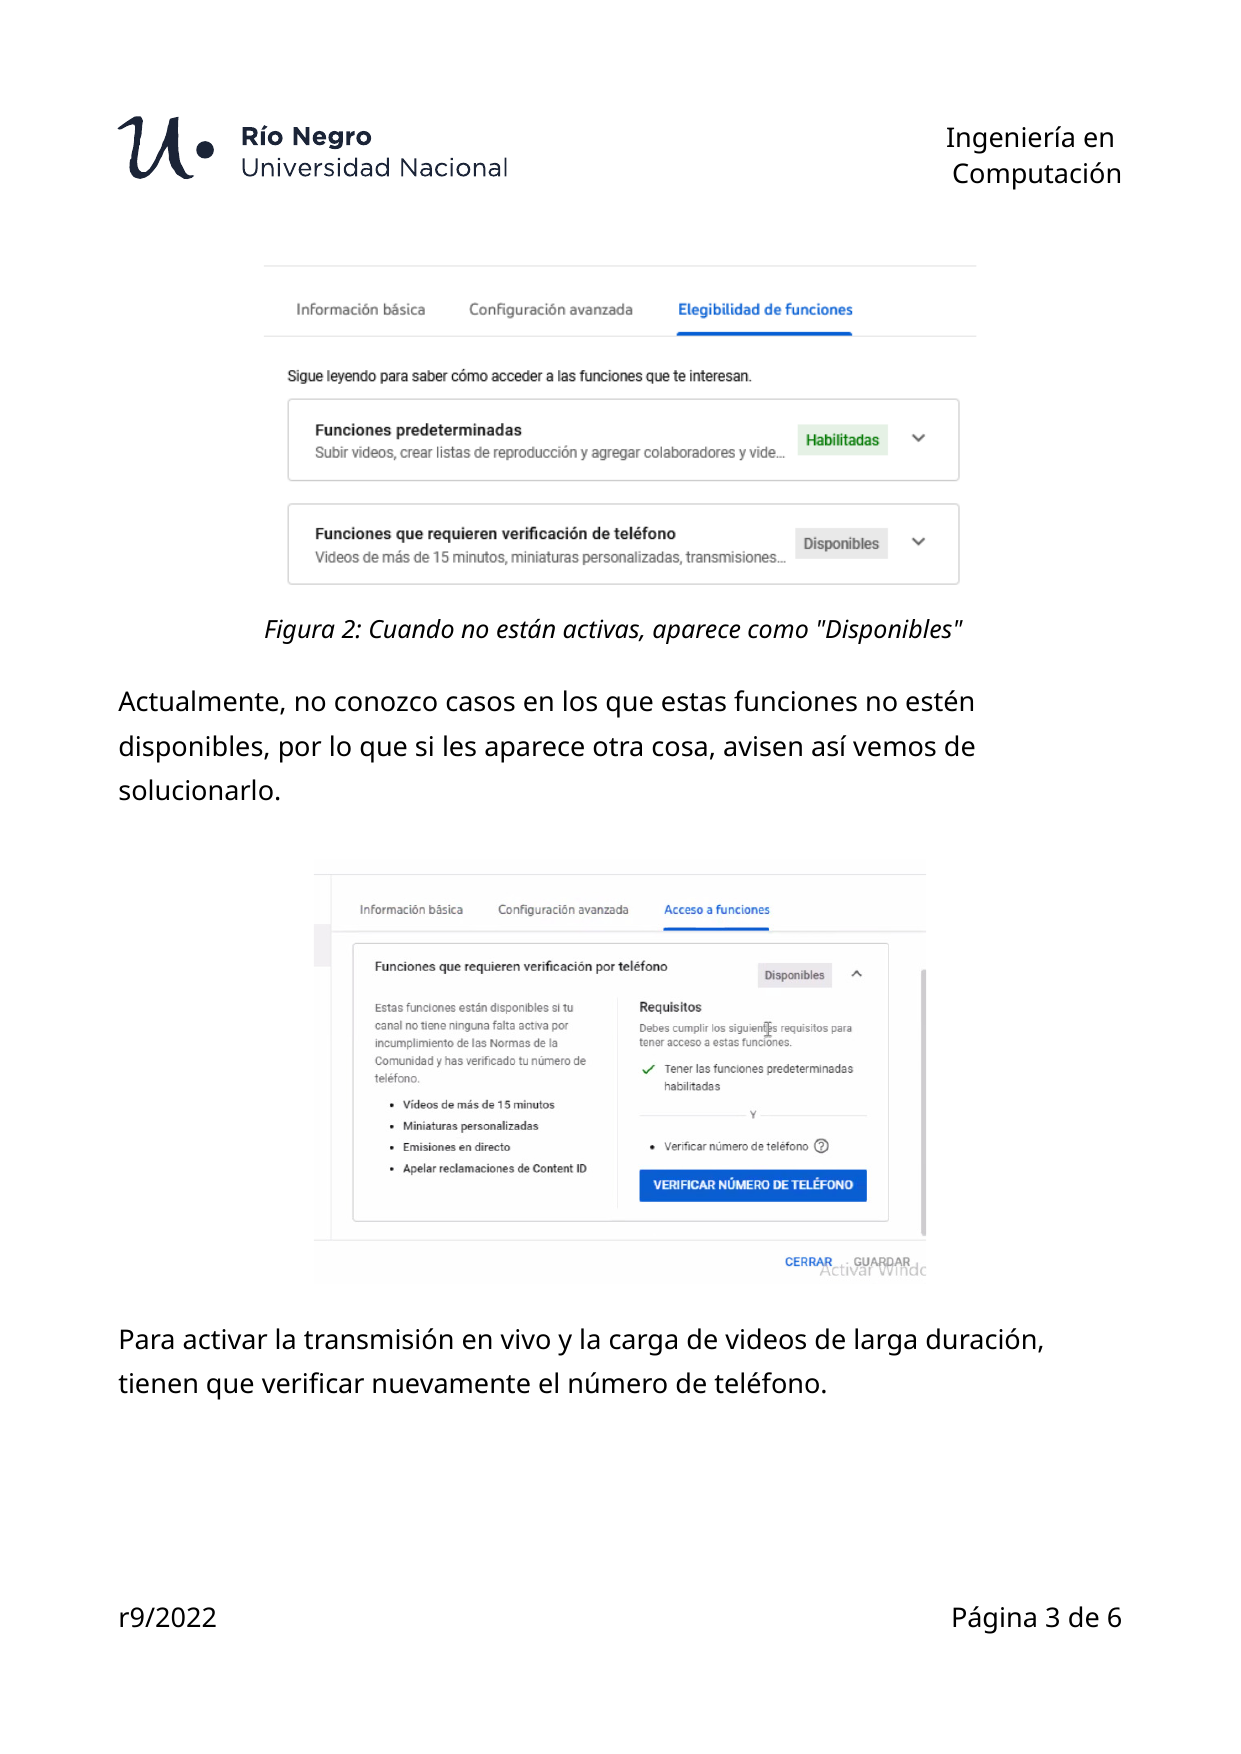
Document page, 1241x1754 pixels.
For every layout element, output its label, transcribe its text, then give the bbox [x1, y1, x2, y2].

text Actualmente, no conozco casos en los que estas funciones no estén disponibles, por lo que si les aparece otra cosa, avisen así vemos de solucionarlo. [118, 221, 1122, 808]
text Para activar la transmisión en vivo y la carga de videos de larga duración, tienen que verificar nuevamente el número de teléfono. [118, 830, 1122, 1401]
picture [263, 263, 977, 612]
picture [313, 859, 927, 1284]
text Figura 2: Cuando no están activas, aparece como "Disponibles" [264, 612, 976, 646]
